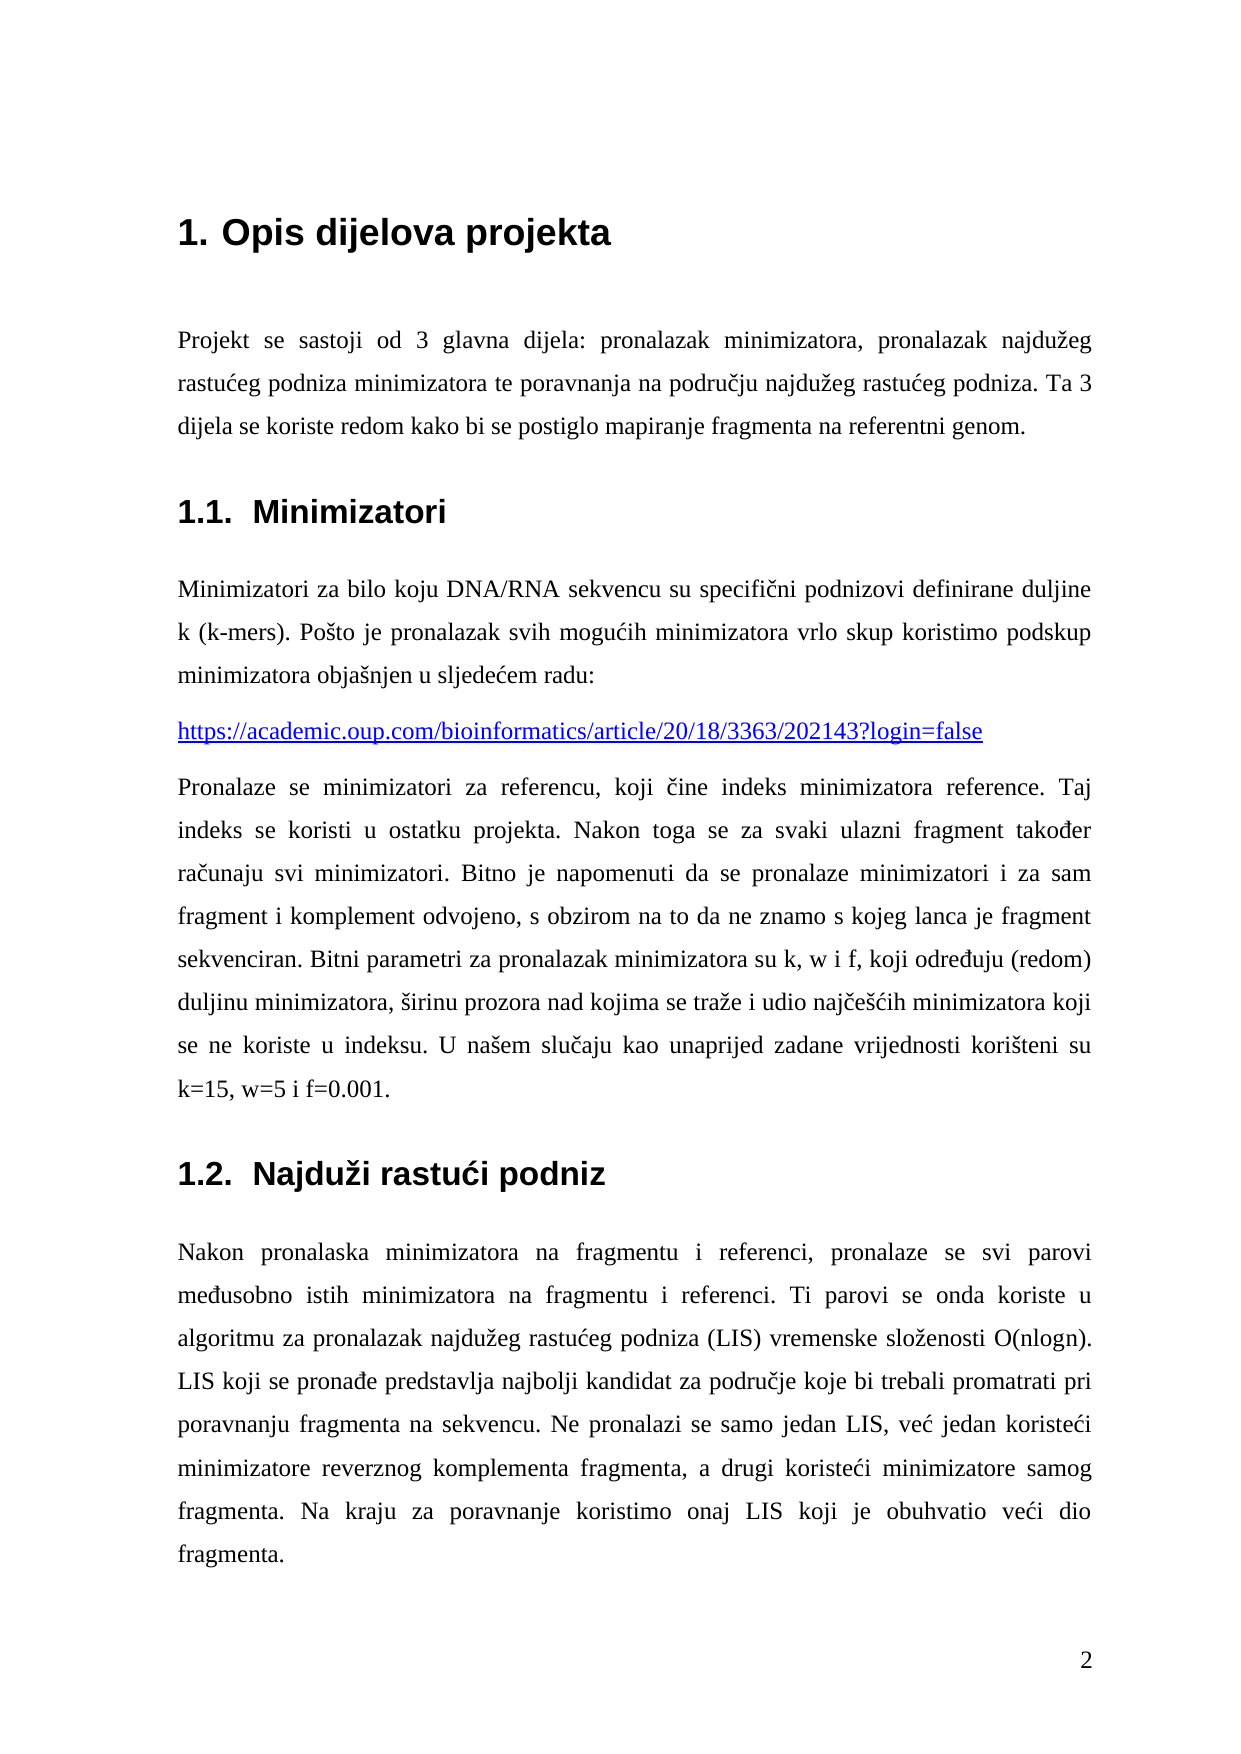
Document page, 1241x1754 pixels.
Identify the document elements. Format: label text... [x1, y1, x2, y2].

subtitle Opis dijelova projekta [177, 210, 1092, 253]
text https://academic.oup.com/bioinformatics/article/20/18/3363/202143?login=false [177, 716, 1092, 745]
text Pronalaze se minimizatori za referencu, koji čine indeks minimizatora reference. Taj indeks se koristi u ostatku projekta. Nakon toga se za svaki ulazni fragment također računaju svi minimizatori. Bitno je napomenuti da se pronalaze minimizatori i za sam fragment i komplement odvojeno, s obzirom na to da ne znamo s kojeg lanca je fragment sekvenciran. Bitni parametri za pronalazak minimizatora su k, w i f, koji određuju (redom) duljinu minimizatora, širinu prozora nad kojima se traže i udio najčešćih minimizatora koji se ne koriste u indeksu. U našem slučaju kao unaprijed zadane vrijednosti korišteni su k=15, w=5 i f=0.001. [177, 772, 1092, 1102]
text Minimizatori za bilo koju DNA/RNA sekvencu su specifični podnizovi definirane duljine k (k-mers). Pošto je pronalazak svih mogućih minimizatora vrlo skup koristimo podskup minimizatora objašnjen u sljedećem radu: [177, 574, 1092, 689]
text Projekt se sastoji od 3 glavna dijela: pronalazak minimizatora, pronalazak najdužeg rastućeg podniza minimizatora te poravnanja na području najdužeg rastućeg podniza. Ta 3 dijela se koriste redom kako bi se postiglo mapiranje fragmenta na referentni genom. [177, 325, 1092, 440]
subtitle Najduži rastući podniz [177, 1154, 1092, 1193]
text Nakon pronalaska minimizatora na fragmentu i referenci, pronalaze se svi parovi međusobno istih minimizatora na fragmentu i referenci. Ti parovi se onda koriste u algoritmu za pronalazak najdužeg rastućeg podniza (LIS) vremenske složenosti O(nlogn). LIS koji se pronađe predstavlja najbolji kandidat za područje koje bi trebali promatrati pri poravnanju fragmenta na sekvencu. Ne pronalazi se samo jedan LIS, već jedan koristeći minimizatore reverznog komplementa fragmenta, a drugi koristeći minimizatore samog fragmenta. Na kraju za poravnanje koristimo onaj LIS koji je obuhvatio veći dio fragmenta. [177, 1237, 1092, 1568]
subtitle Minimizatori [177, 492, 1092, 530]
